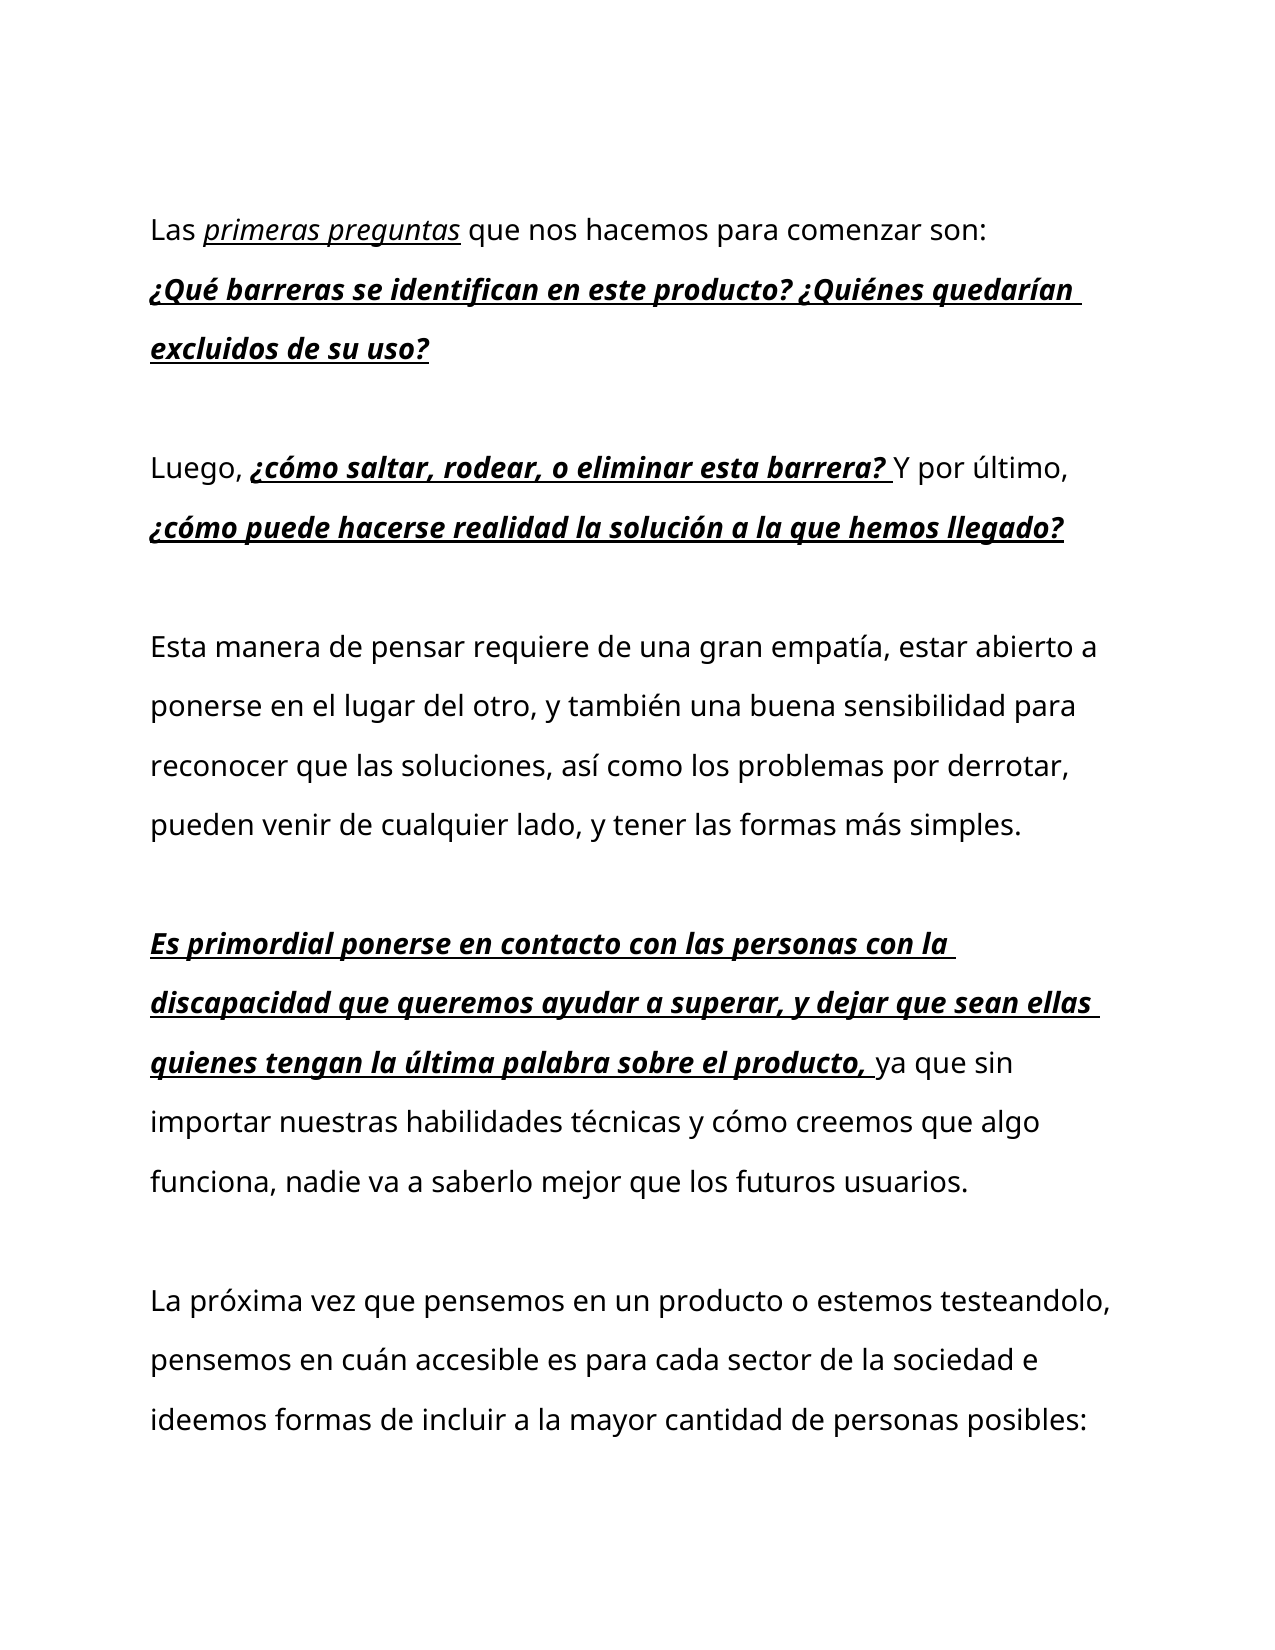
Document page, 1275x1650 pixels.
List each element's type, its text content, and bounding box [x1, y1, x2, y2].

text La próxima vez que pensemos en un producto o estemos testeandolo, pensemos en cuán accesible es para cada sector de la sociedad e ideemos formas de incluir a la mayor cantidad de personas posibles: [150, 1280, 1125, 1439]
text ¿Qué barreras se identifican en este producto? ¿Quiénes quedarían excluidos de su uso? [150, 269, 1125, 368]
text Las primeras preguntas que nos hacemos para comenzar son: [150, 209, 1125, 249]
text Es primordial ponerse en contacto con las personas con la discapacidad que queremos ayudar a superar, y dejar que sean ellas quienes tengan la última palabra sobre el producto, ya que sin importar nuestras habilidades técnicas y cómo creemos que algo funciona, nadie va a saberlo mejor que los futuros usuarios. [150, 923, 1125, 1201]
text Esta manera de pensar requiere de una gran empatía, estar abierto a ponerse en el lugar del otro, y también una buena sensibilidad para reconocer que las soluciones, así como los problemas por derrotar, pueden venir de cualquier lado, y tener las formas más simples. [150, 626, 1125, 844]
text Luego, ¿cómo saltar, rodear, o eliminar esta barrera? Y por último, ¿cómo puede hacerse realidad la solución a la que hemos llegado? [150, 447, 1125, 547]
